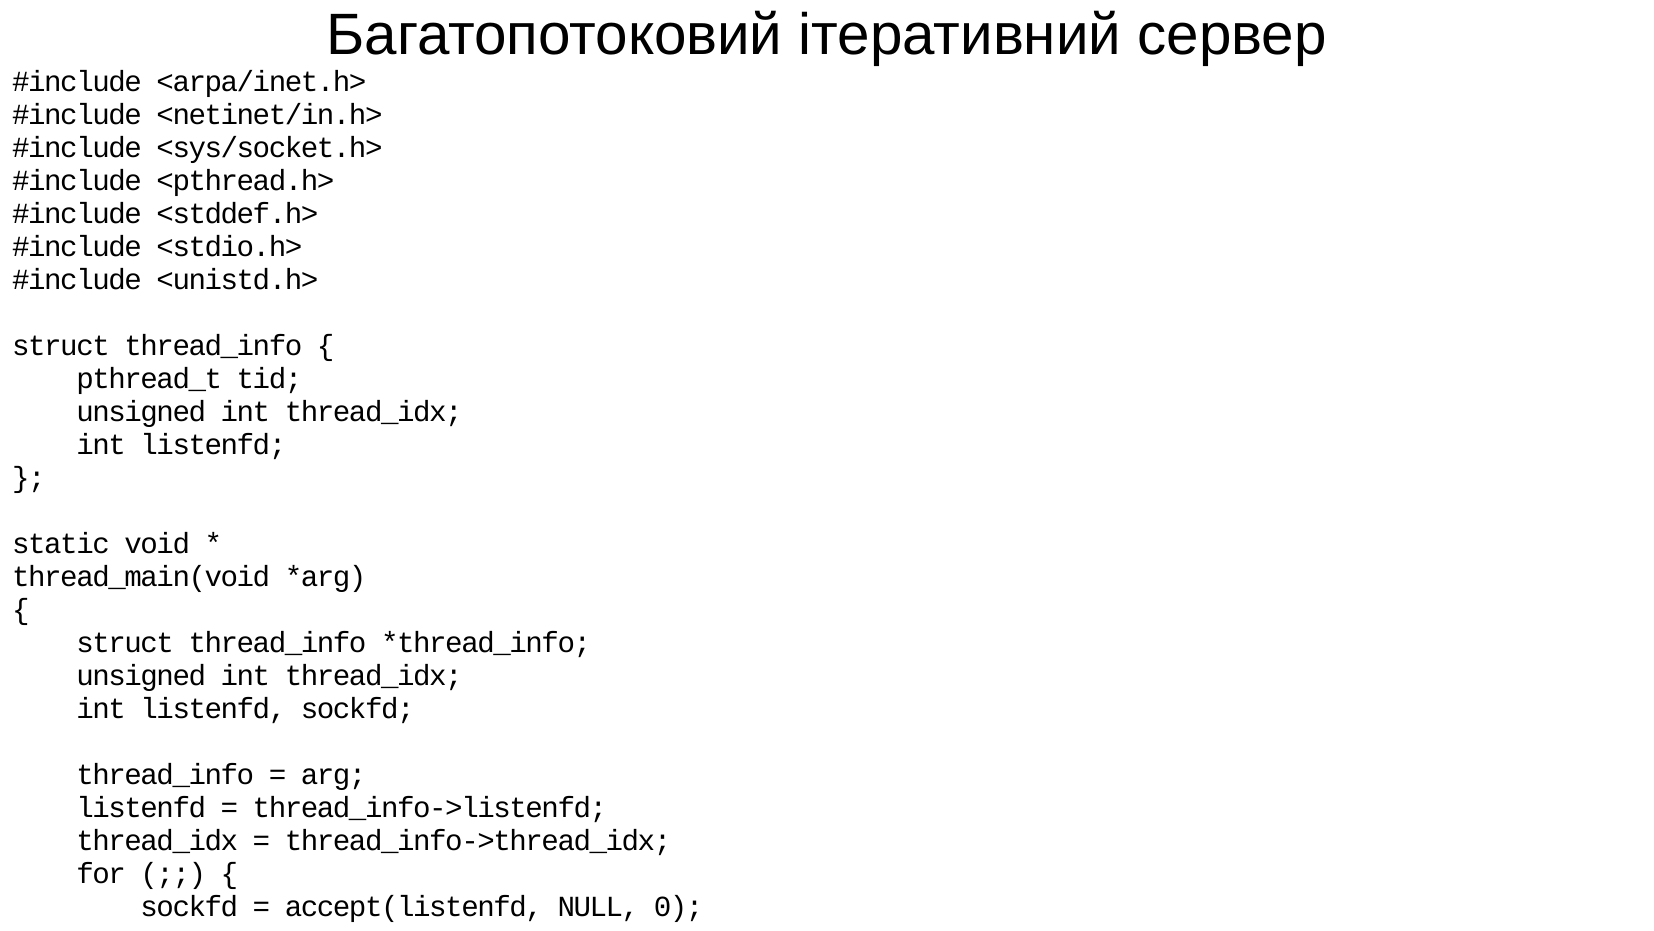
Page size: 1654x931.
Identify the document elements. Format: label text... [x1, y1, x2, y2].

text #include <netinet/in.h> [12, 100, 1642, 133]
text struct thread_info { [12, 331, 1642, 364]
text unsigned int thread_idx; [12, 397, 1642, 430]
text for (;;) { [12, 859, 1642, 893]
text struct thread_info *thread_info; [12, 628, 1642, 661]
text int listenfd, sockfd; [12, 694, 1642, 727]
text thread_idx = thread_info->thread_idx; [12, 827, 1642, 859]
text pthread_t tid; [12, 364, 1642, 397]
text int listenfd; [12, 430, 1642, 463]
text #include <unistd.h> [12, 265, 1642, 298]
text thread_main(void *arg) [12, 562, 1642, 595]
text }; [12, 463, 1642, 496]
text #include <sys/socket.h> [12, 133, 1642, 166]
text Багатопотоковий ітеративний сервер [12, 0, 1642, 67]
text sockfd = accept(listenfd, NULL, 0); [12, 893, 1642, 926]
text #include <pthread.h> [12, 166, 1642, 199]
text thread_info = arg; [12, 761, 1642, 793]
text #include <stddef.h> [12, 199, 1642, 232]
text #include <stdio.h> [12, 232, 1642, 265]
text { [12, 595, 1642, 628]
text static void * [12, 529, 1642, 562]
text listenfd = thread_info->listenfd; [12, 793, 1642, 827]
text unsigned int thread_idx; [12, 661, 1642, 694]
text #include <arpa/inet.h> [12, 67, 1642, 100]
